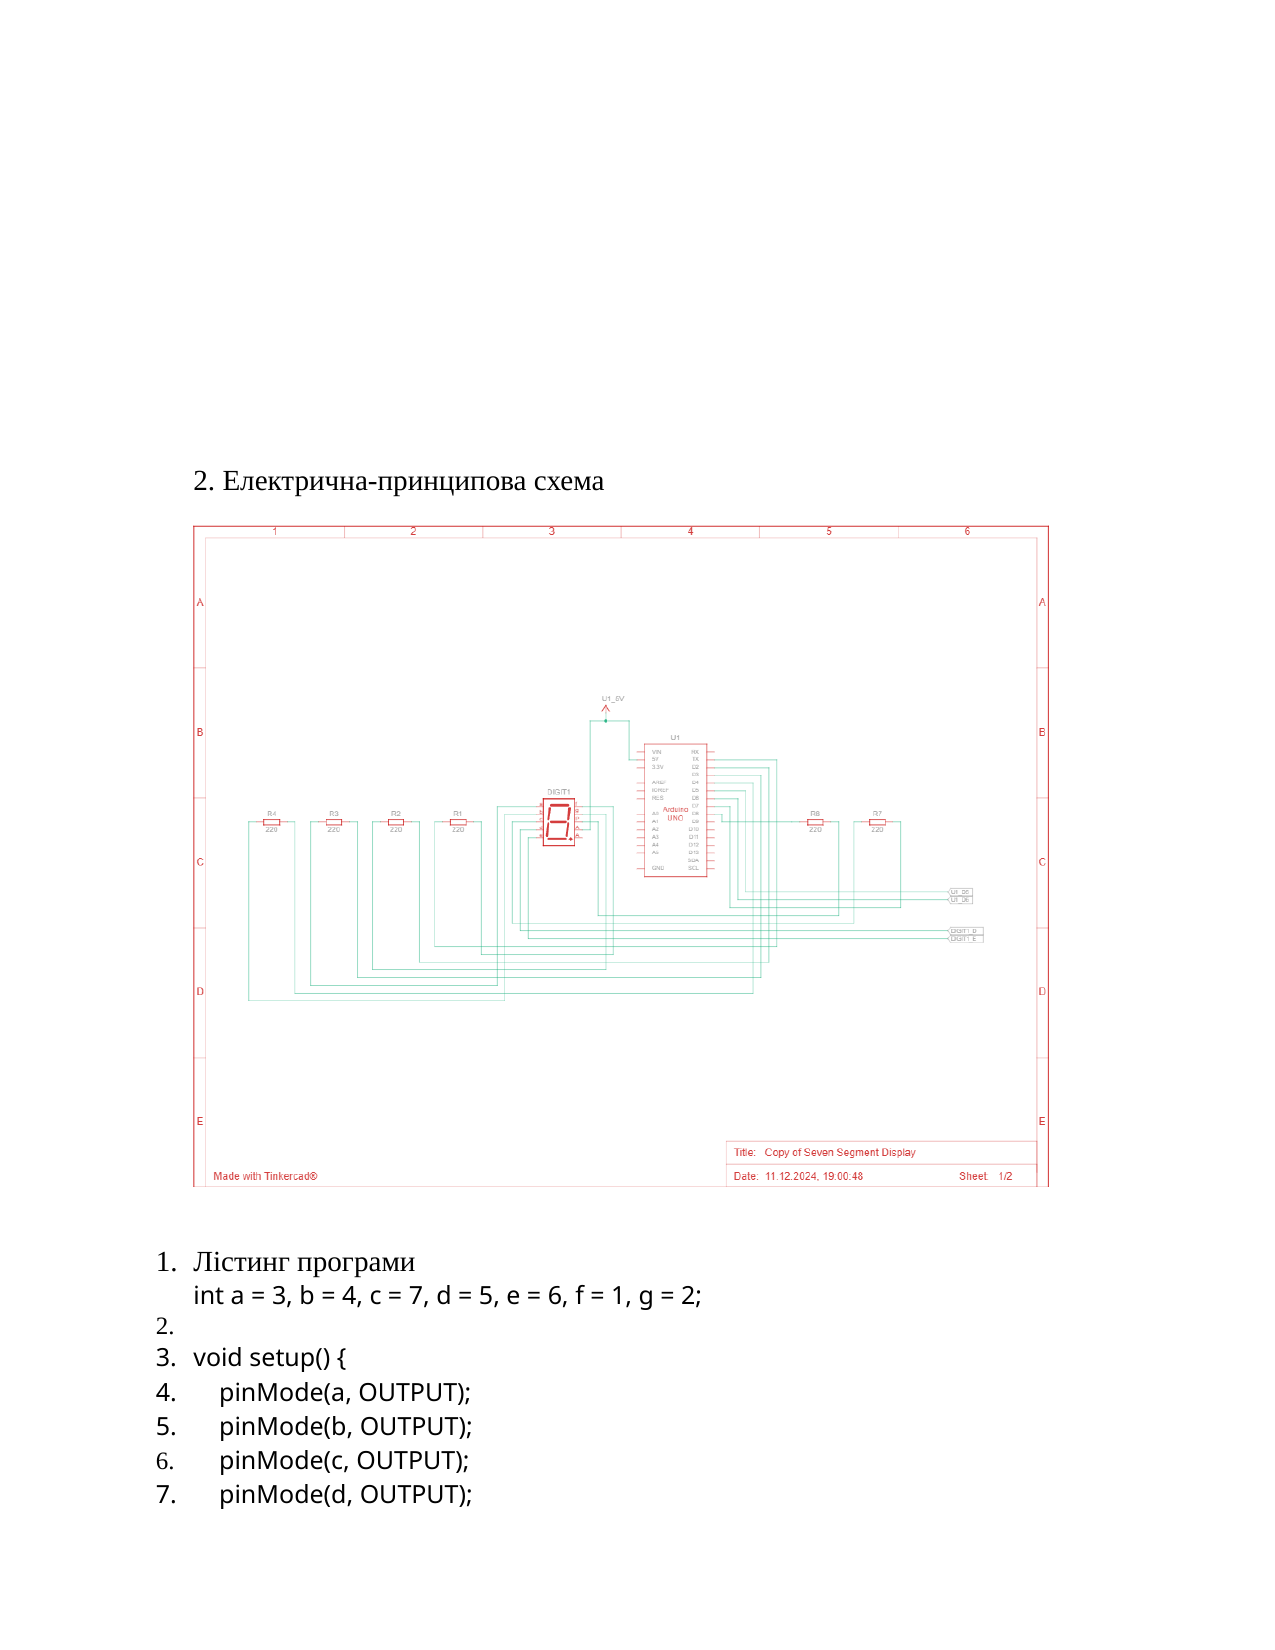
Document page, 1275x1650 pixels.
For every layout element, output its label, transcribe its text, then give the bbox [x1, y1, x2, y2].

list 2. Електрична-принципова схема [193, 463, 1157, 497]
list Лістинг програми [156, 1244, 1157, 1277]
list pinMode(b, OUTPUT); [156, 1408, 1157, 1442]
list void setup() { [156, 1340, 1157, 1374]
list pinMode(d, OUTPUT); [156, 1476, 1157, 1510]
list pinMode(a, OUTPUT); [156, 1374, 1157, 1408]
picture [193, 525, 1051, 1187]
list int a = 3, b = 4, c = 7, d = 5, e = 6, f = 1, g = 2; [156, 1277, 1157, 1311]
list pinMode(c, OUTPUT); [156, 1442, 1157, 1476]
